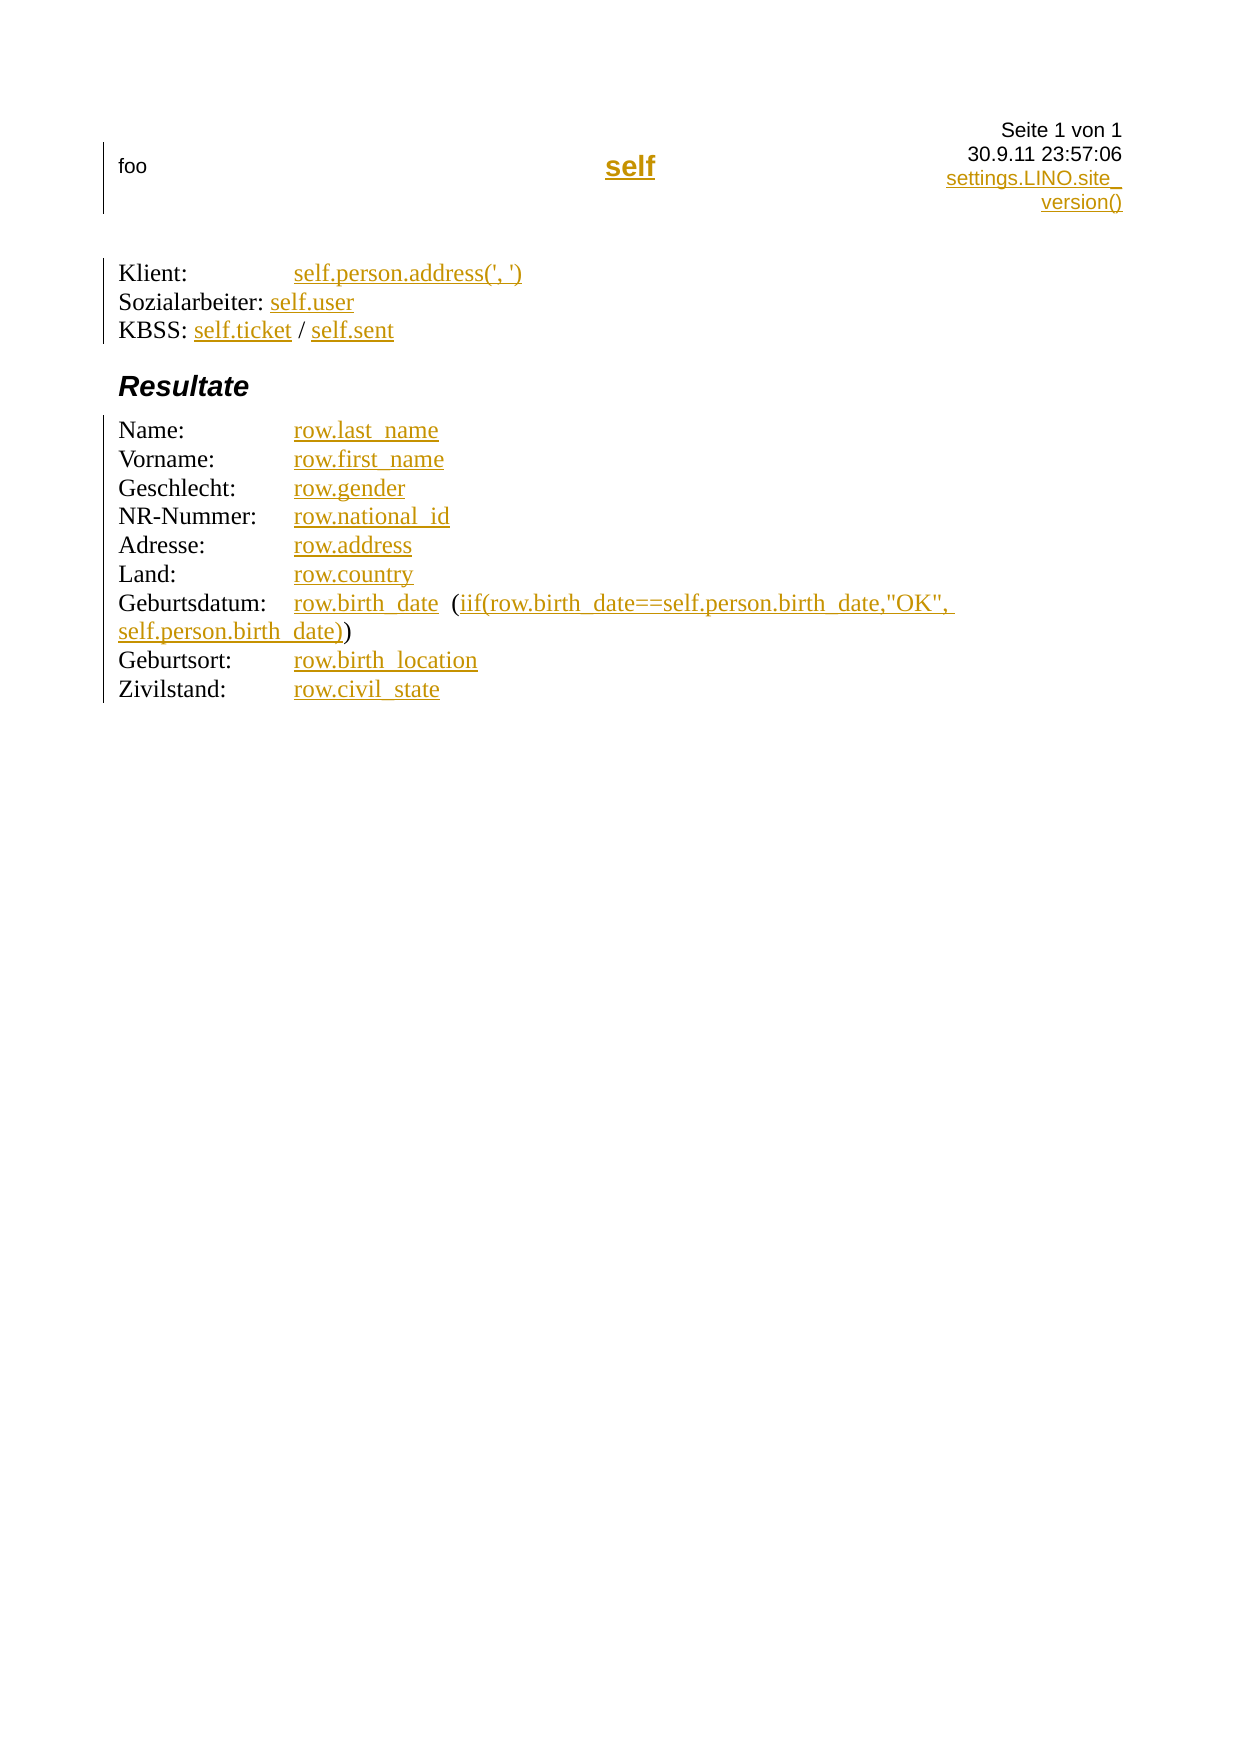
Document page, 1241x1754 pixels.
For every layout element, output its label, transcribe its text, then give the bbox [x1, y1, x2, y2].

text Name: row.last_name Vorname: row.first_name Geschlecht: row.gender NR-Nummer: row.national_id Adresse: row.address Land: row.country Geburtsdatum: row.birth_date (iif(row.birth_date==self.person.birth_date,"OK", self.person.birth_date)) Geburtsort: row.birth_location Zivilstand: row.civil_state [118, 415, 1122, 760]
text Klient: self.person.address(', ') [118, 258, 1122, 287]
text KBSS: self.ticket / self.sent [118, 315, 1122, 344]
subtitle Resultate [118, 369, 1122, 403]
text Sozialarbeiter: self.user [118, 287, 1122, 315]
